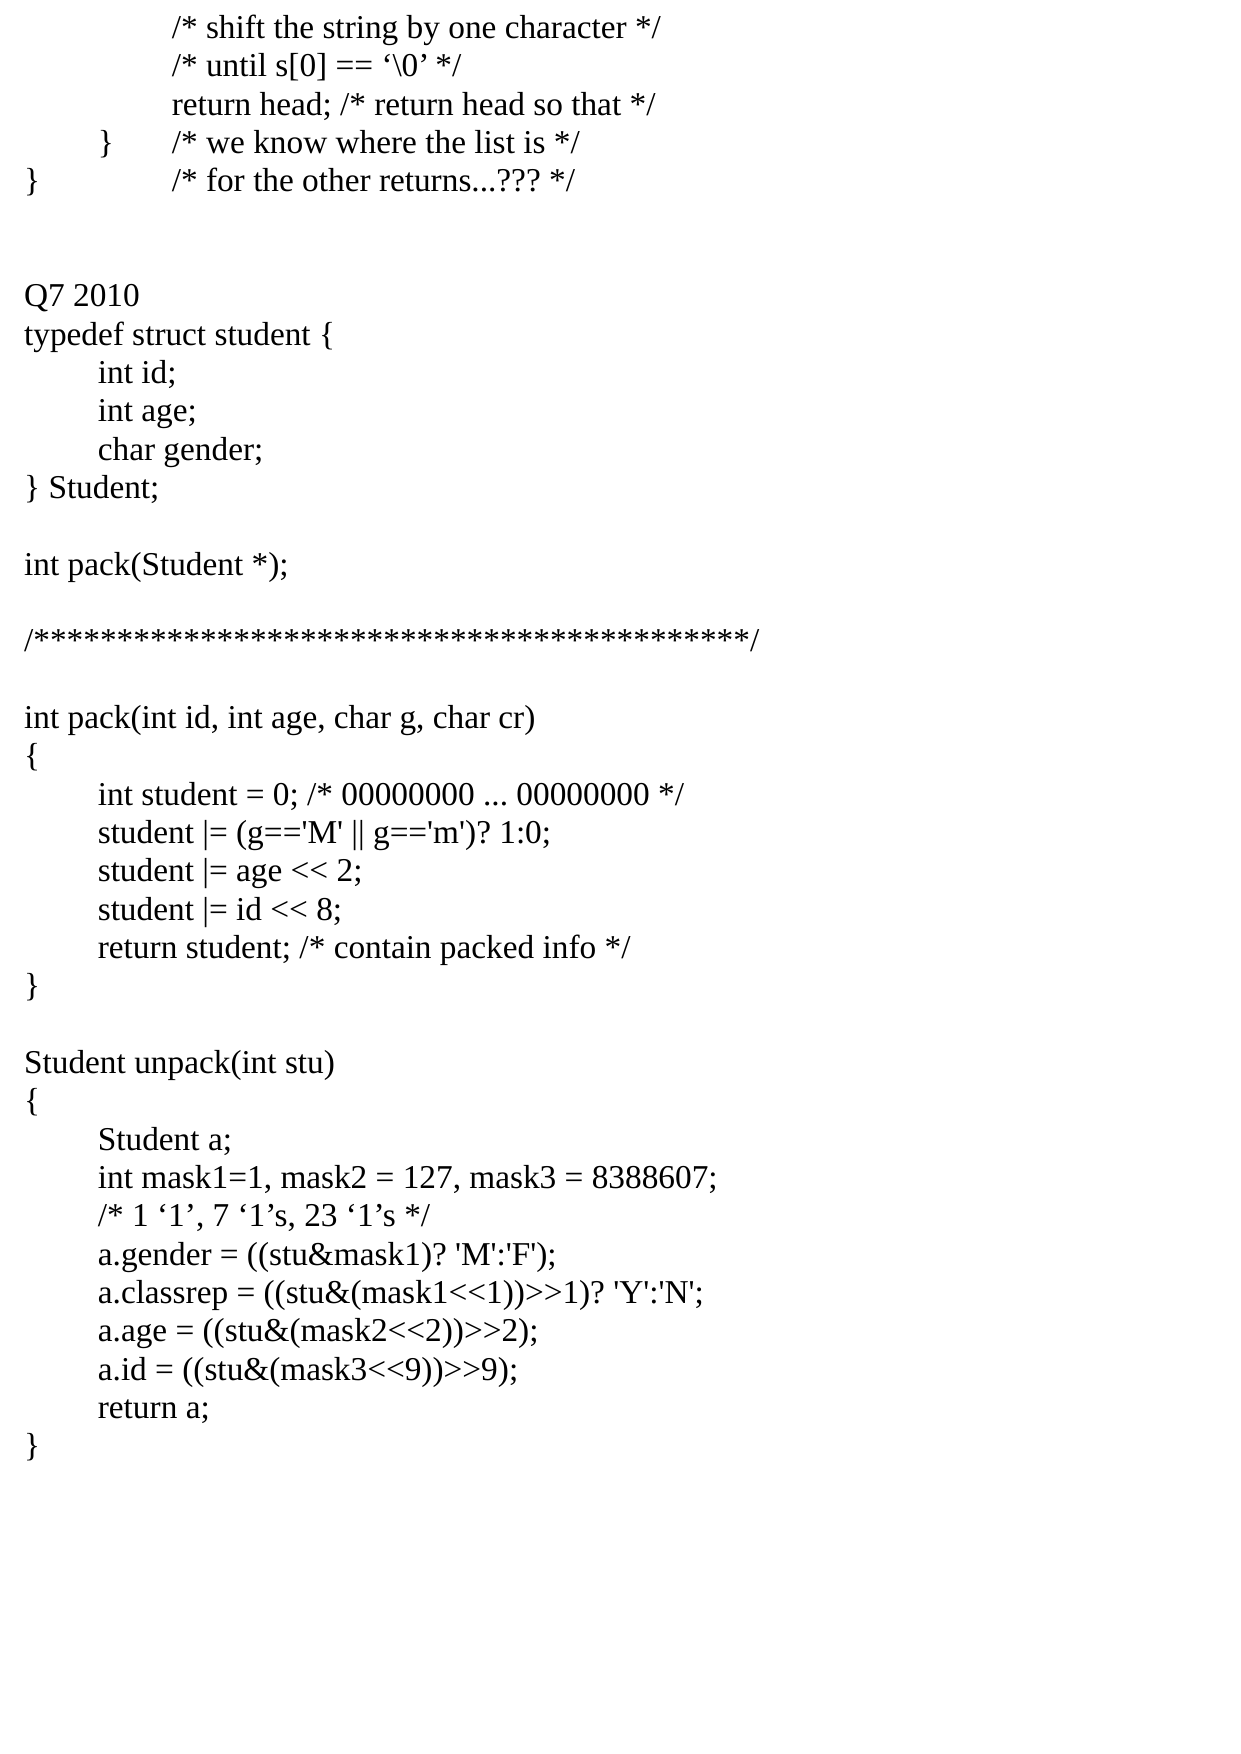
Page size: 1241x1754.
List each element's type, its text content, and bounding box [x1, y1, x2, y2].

text char gender; [24, 429, 1206, 467]
text /* shift the string by one character */ [24, 7, 1206, 46]
text { [24, 736, 1206, 774]
text return head; /* return head so that */ [24, 84, 1206, 122]
text return student; /* contain packed info */ [24, 927, 1206, 966]
text typedef struct student { [24, 314, 1206, 352]
text } Student; [24, 467, 1206, 506]
text a.classrep = ((stu&(mask1<<1))>>1)? 'Y':'N'; [24, 1272, 1206, 1311]
text a.gender = ((stu&mask1)? 'M':'F'); [24, 1234, 1206, 1272]
text } [24, 1426, 1206, 1464]
text int student = 0; /* 00000000 ... 00000000 */ [24, 774, 1206, 812]
text return a; [24, 1387, 1206, 1426]
text int id; [24, 352, 1206, 391]
text /*******************************************/ [24, 621, 1206, 659]
text student |= id << 8; [24, 889, 1206, 927]
text int pack(int id, int age, char g, char cr) [24, 697, 1206, 736]
text int mask1=1, mask2 = 127, mask3 = 8388607; [24, 1157, 1206, 1196]
text student |= (g=='M' || g=='m')? 1:0; [24, 812, 1206, 851]
text Q7 2010 [24, 276, 1206, 314]
text Student unpack(int stu) [24, 1042, 1206, 1081]
text Student a; [24, 1119, 1206, 1157]
text int age; [24, 391, 1206, 429]
text { [24, 1081, 1206, 1119]
text } /* for the other returns...??? */ [24, 161, 1206, 199]
text student |= age << 2; [24, 851, 1206, 889]
text /* until s[0] == ‘\0’ */ [24, 46, 1206, 84]
text a.id = ((stu&(mask3<<9))>>9); [24, 1349, 1206, 1387]
text int pack(Student *); [24, 544, 1206, 582]
text } [24, 966, 1206, 1004]
text /* 1 ‘1’, 7 ‘1’s, 23 ‘1’s */ [24, 1196, 1206, 1234]
text a.age = ((stu&(mask2<<2))>>2); [24, 1311, 1206, 1349]
text } /* we know where the list is */ [24, 122, 1206, 161]
